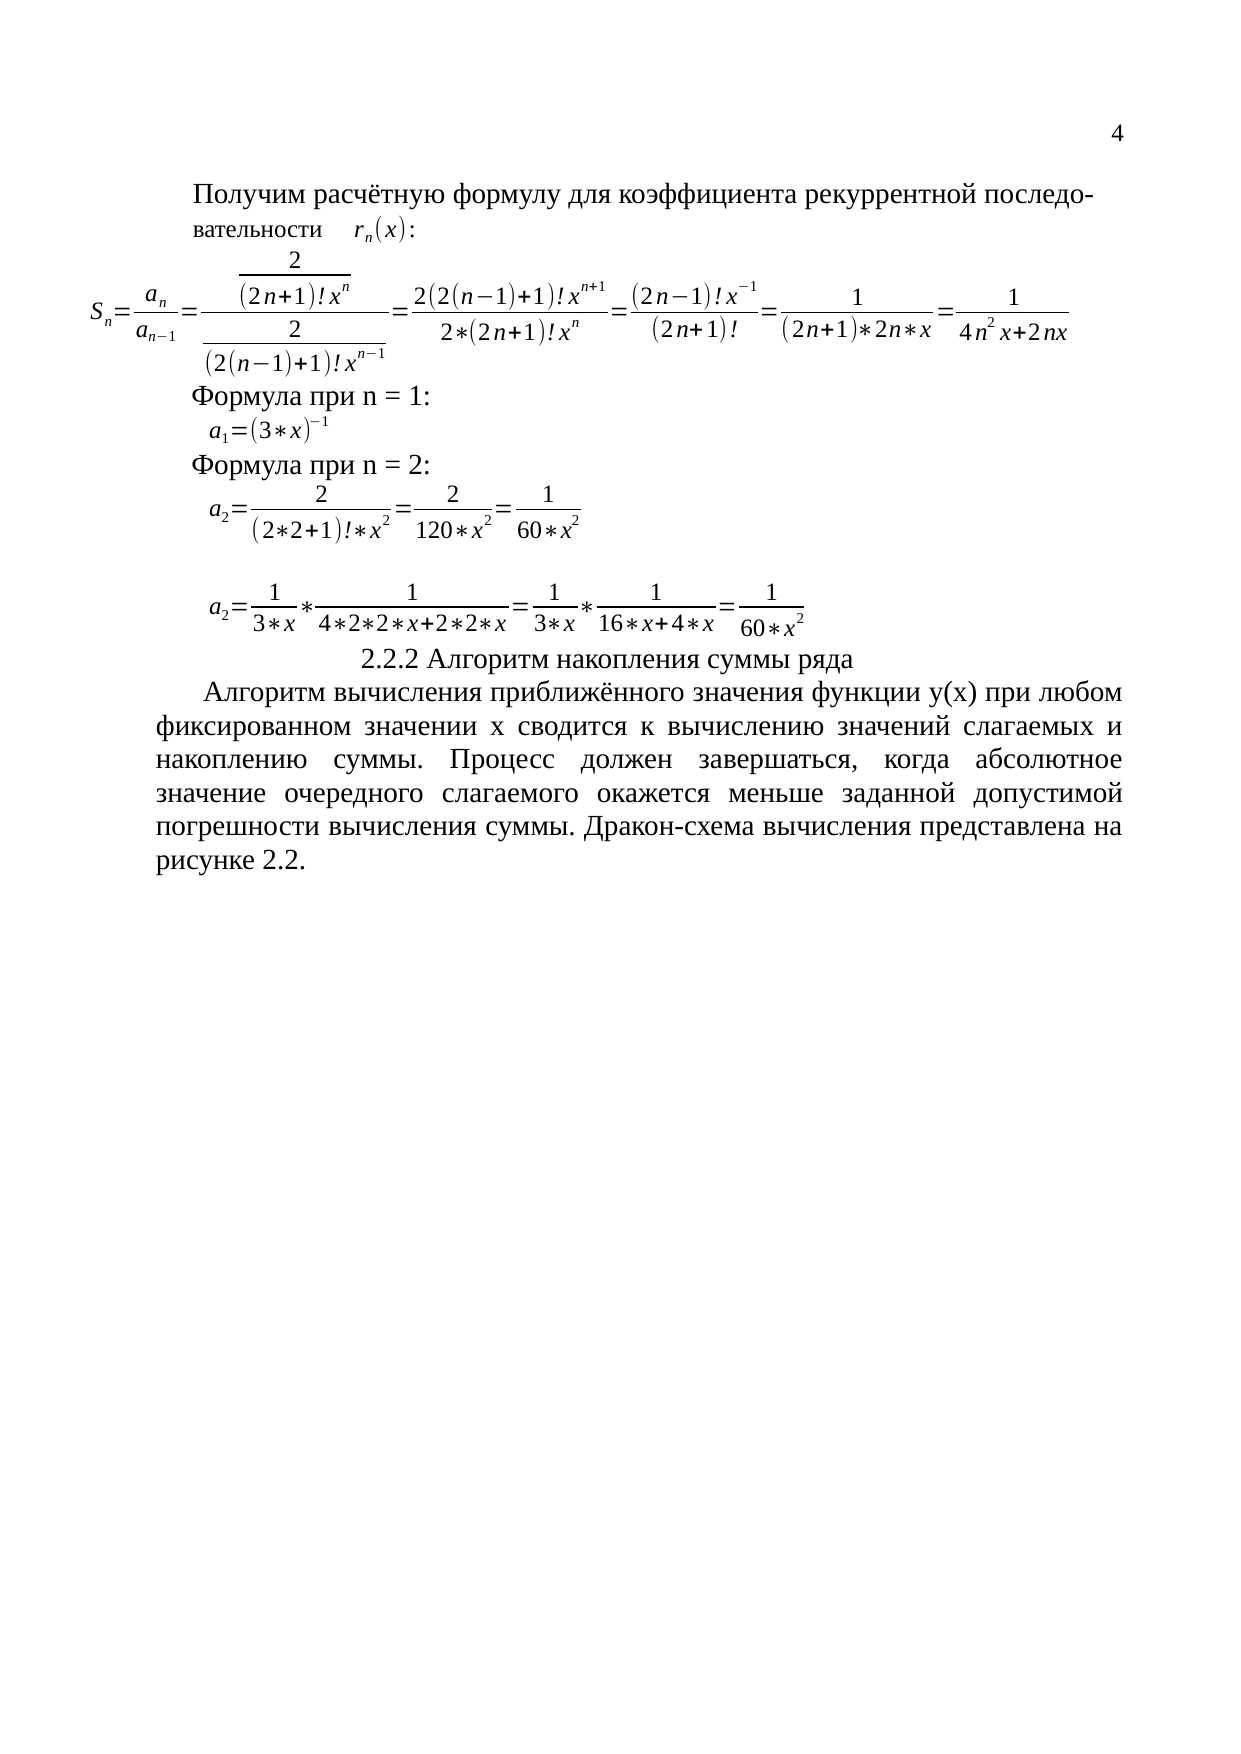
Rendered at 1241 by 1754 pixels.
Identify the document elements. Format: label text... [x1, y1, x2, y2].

text Получим расчётную формулу для коэффициента рекуррентной последо-вательности [193, 176, 1123, 246]
text Алгоритм вычисления приближённого значения функции y(x) при любом фиксированном значении x сводится к вычислению значений слагаемых и накоплению суммы. Процесс должен завершаться, когда абсолютное значение очередного слагаемого окажется меньше заданной допустимой погрешности вычисления суммы. Дракон-схема вычисления представлена на рисунке 2.2. [156, 674, 1123, 876]
text 2.2.2 Алгоритм накопления суммы ряда [91, 641, 1123, 674]
text Формула при n = 1: [191, 378, 1123, 447]
text Формула при n = 2: [191, 447, 1123, 480]
